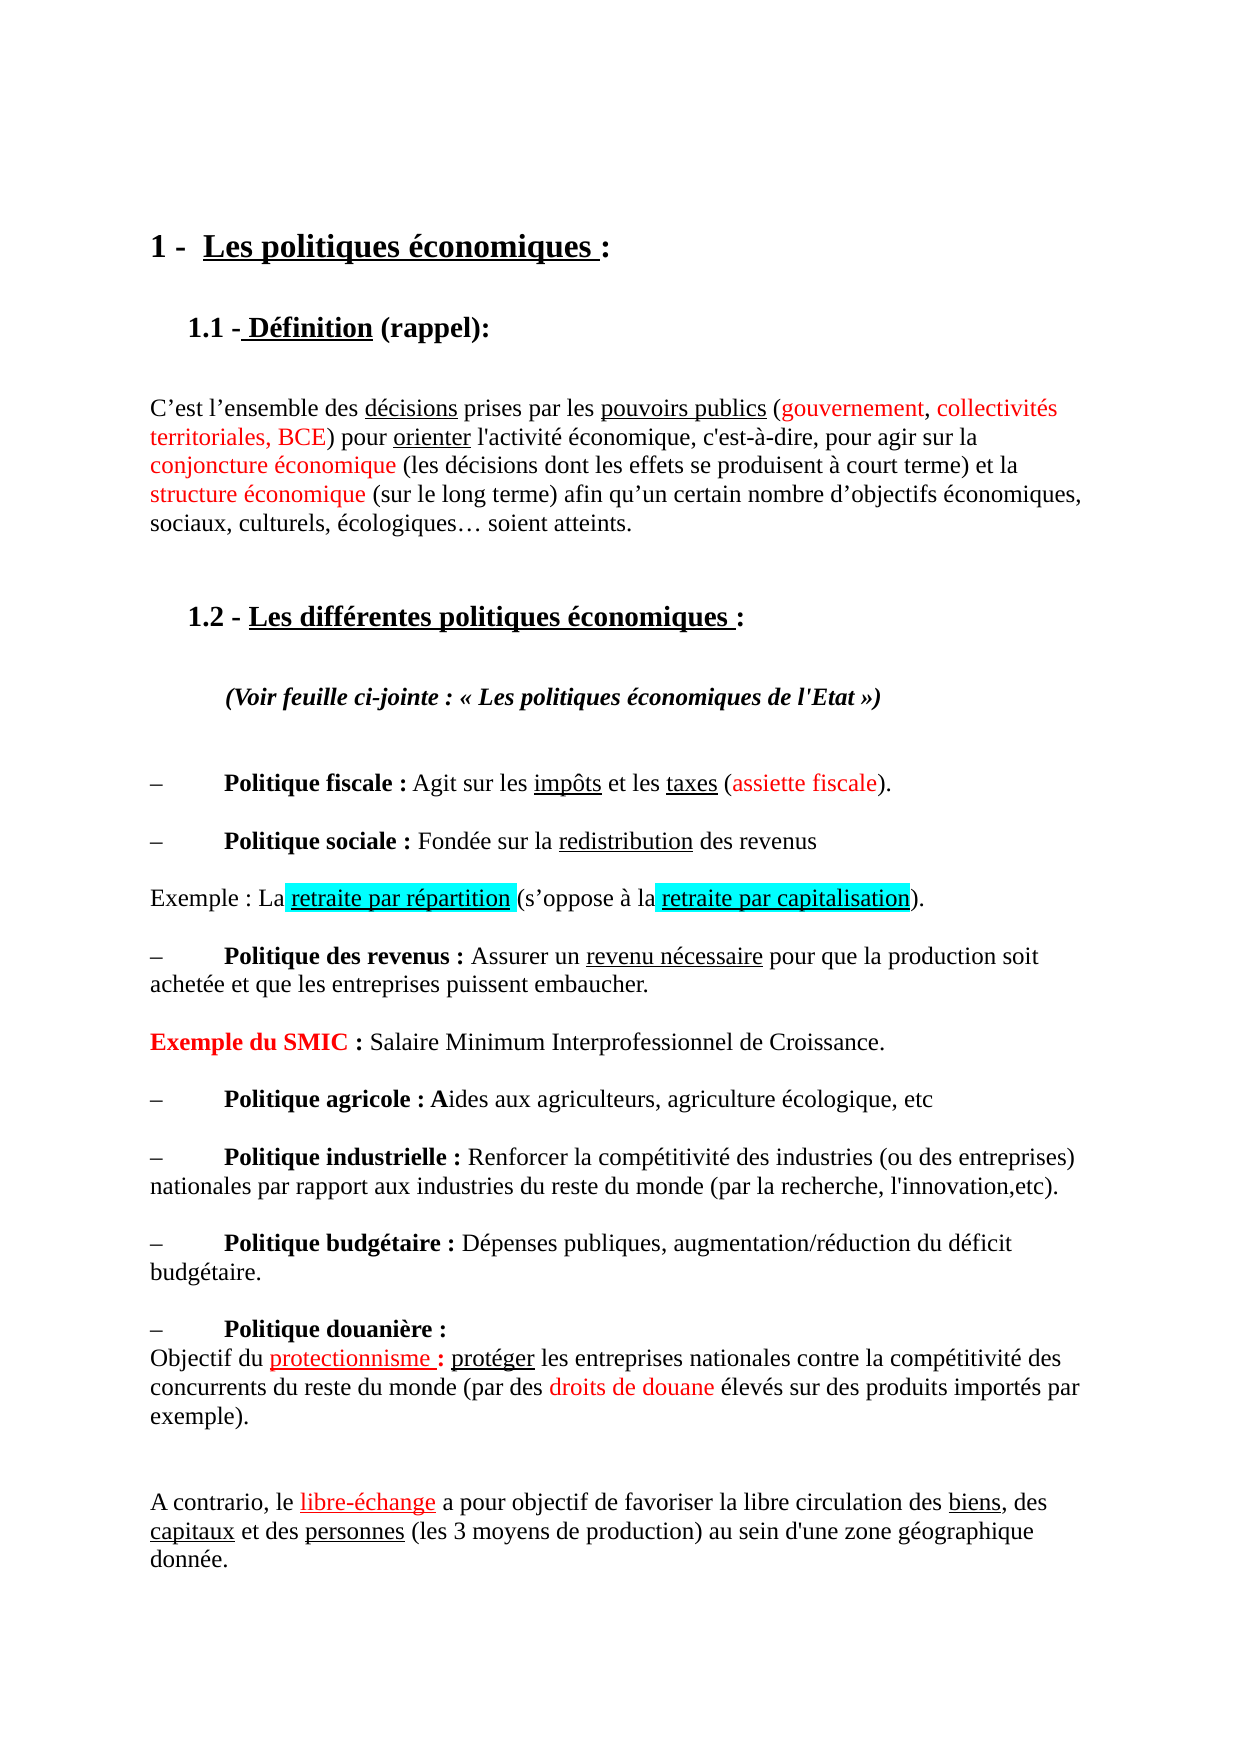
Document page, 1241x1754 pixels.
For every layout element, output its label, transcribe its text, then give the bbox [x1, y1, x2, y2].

text Exemple : La retraite par répartition (s’oppose à la retraite par capitalisation). [150, 883, 1080, 912]
text Objectif du protectionnisme : protéger les entreprises nationales contre la compétitivité des concurrents du reste du monde (par des droits de douane élevés sur des produits importés par exemple). [150, 1343, 1090, 1429]
subtitle 1 - Les politiques économiques : [150, 226, 1090, 264]
list Politique douanière : [150, 1314, 1090, 1343]
subtitle 1.1 - Définition (rappel): [187, 310, 1090, 343]
list Politique industrielle : Renforcer la compétitivité des industries (ou des entreprises) nationales par rapport aux industries du reste du monde (par la recherche, l'innovation,etc). [150, 1142, 1090, 1199]
text (Voir feuille ci-jointe : « Les politiques économiques de l'Etat ») [225, 682, 1090, 711]
text A contrario, le libre-échange a pour objectif de favoriser la libre circulation des biens, des capitaux et des personnes (les 3 moyens de production) au sein d'une zone géographique donnée. [150, 1487, 1090, 1573]
list Politique agricole : Aides aux agriculteurs, agriculture écologique, etc [150, 1084, 1090, 1113]
list Politique des revenus : Assurer un revenu nécessaire pour que la production soit achetée et que les entreprises puissent embaucher. [150, 941, 1090, 998]
text Exemple du SMIC : Salaire Minimum Interprofessionnel de Croissance. [150, 1027, 1090, 1056]
list Politique sociale : Fondée sur la redistribution des revenus [150, 826, 1080, 854]
subtitle 1.2 - Les différentes politiques économiques : [187, 599, 1090, 632]
text C’est l’ensemble des décisions prises par les pouvoirs publics (gouvernement, collectivités territoriales, BCE) pour orienter l'activité économique, c'est-à-dire, pour agir sur la conjoncture économique (les décisions dont les effets se produisent à court terme) et la structure économique (sur le long terme) afin qu’un certain nombre d’objectifs économiques, sociaux, culturels, écologiques… soient atteints. [150, 393, 1090, 537]
list Politique fiscale : Agit sur les impôts et les taxes (assiette fiscale). [150, 768, 1090, 797]
list Politique budgétaire : Dépenses publiques, augmentation/réduction du déficit budgétaire. [150, 1228, 1090, 1286]
